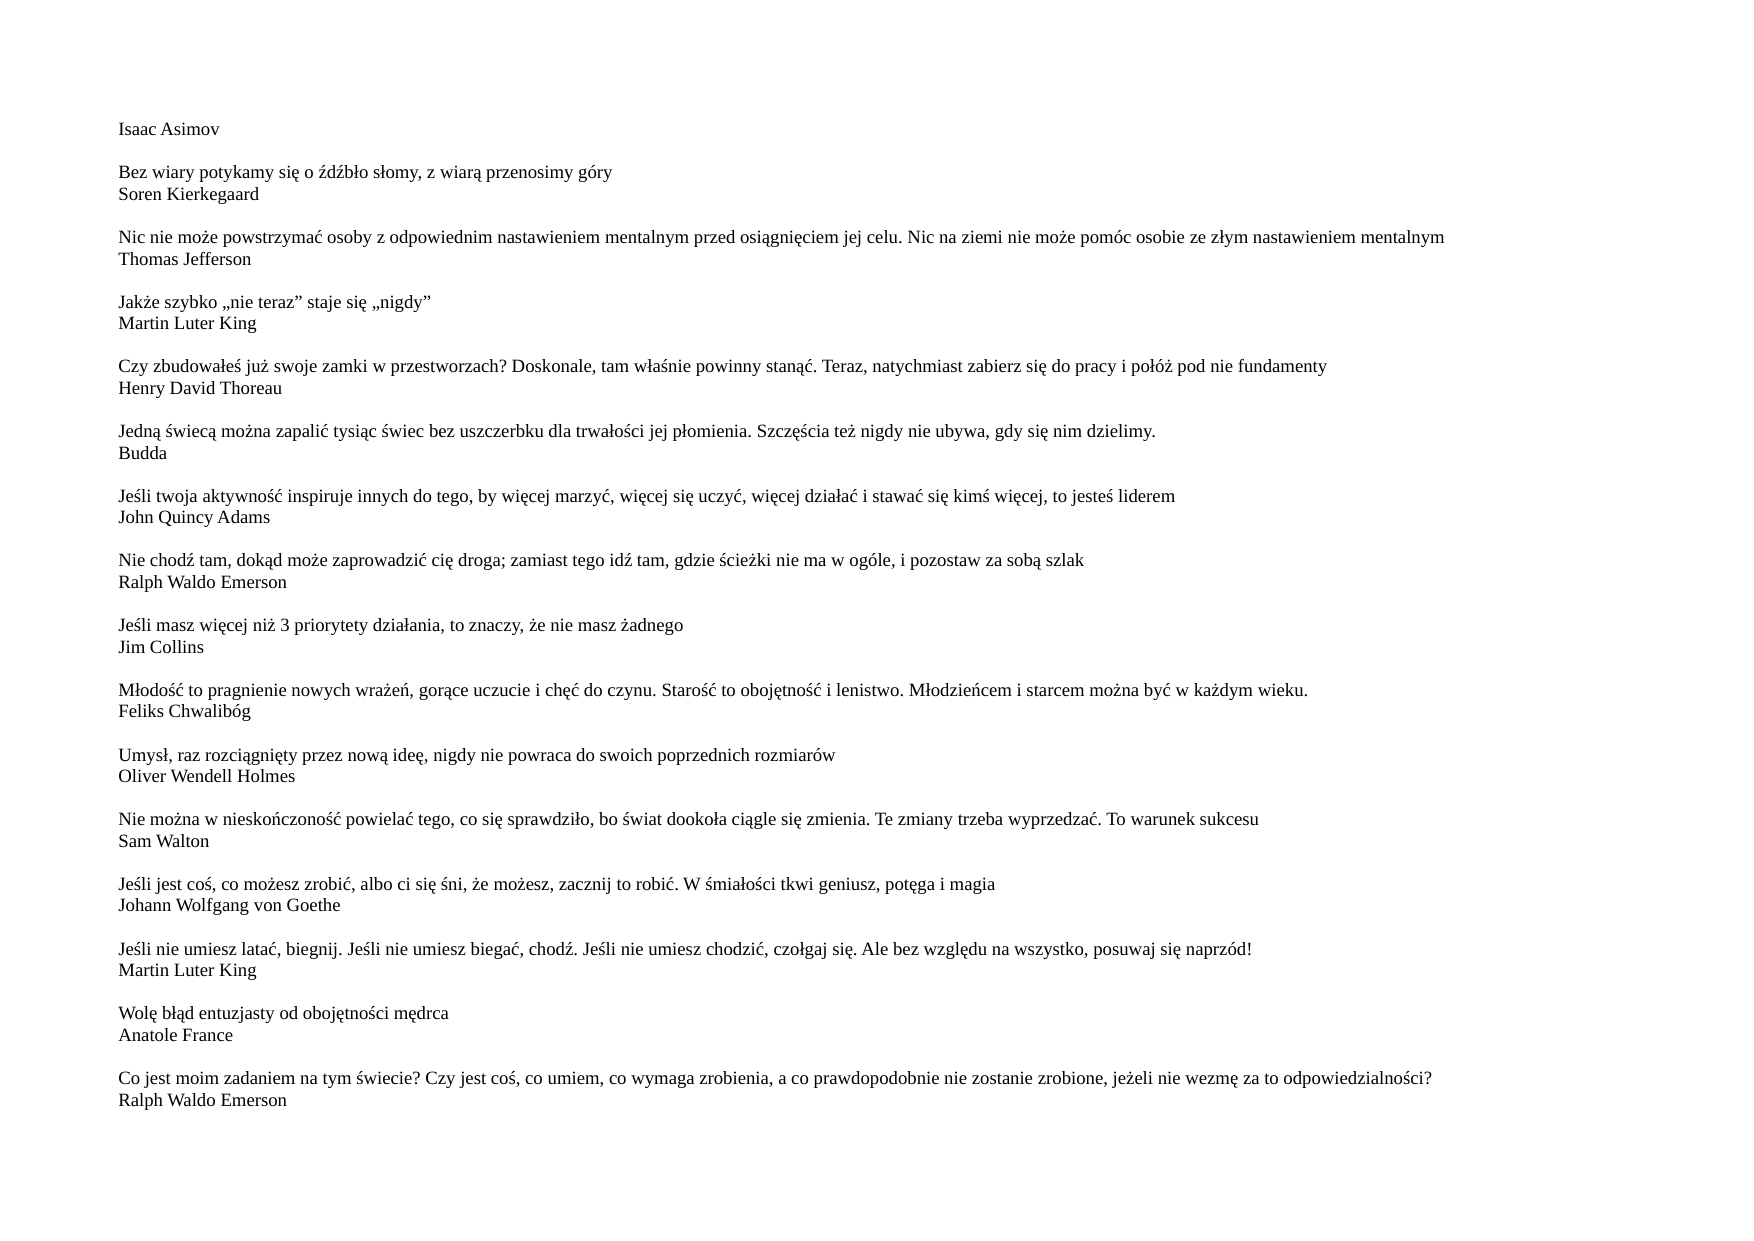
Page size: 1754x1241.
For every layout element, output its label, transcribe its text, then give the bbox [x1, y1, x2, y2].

text Anatole France [118, 1024, 1636, 1045]
text Henry David Thoreau [118, 377, 1636, 398]
text Ralph Waldo Emerson [118, 1088, 1636, 1110]
text Nie chodź tam, dokąd może zaprowadzić cię droga; zamiast tego idź tam, gdzie ścieżki nie ma w ogóle, i pozostaw za sobą szlak [118, 549, 1636, 571]
text John Quincy Adams [118, 506, 1636, 528]
text Jeśli nie umiesz latać, biegnij. Jeśli nie umiesz biegać, chodź. Jeśli nie umiesz chodzić, czołgaj się. Ale bez względu na wszystko, posuwaj się naprzód! [118, 937, 1636, 959]
text Młodość to pragnienie nowych wrażeń, gorące uczucie i chęć do czynu. Starość to obojętność i lenistwo. Młodzieńcem i starcem można być w każdym wieku. [118, 679, 1636, 700]
text Co jest moim zadaniem na tym świecie? Czy jest coś, co umiem, co wymaga zrobienia, a co prawdopodobnie nie zostanie zrobione, jeżeli nie wezmę za to odpowiedzialności? [118, 1067, 1636, 1088]
text Bez wiary potykamy się o źdźbło słomy, z wiarą przenosimy góry [118, 161, 1636, 183]
text Jakże szybko „nie teraz” staje się „nigdy” [118, 291, 1636, 312]
text Ralph Waldo Emerson [118, 571, 1636, 592]
text Jedną świecą można zapalić tysiąc świec bez uszczerbku dla trwałości jej płomienia. Szczęścia też nigdy nie ubywa, gdy się nim dzielimy. [118, 420, 1636, 442]
text Nic nie może powstrzymać osoby z odpowiednim nastawieniem mentalnym przed osiągnięciem jej celu. Nic na ziemi nie może pomóc osobie ze złym nastawieniem mentalnym [118, 226, 1636, 247]
text Johann Wolfgang von Goethe [118, 894, 1636, 916]
text Budda [118, 442, 1636, 463]
text Nie można w nieskończoność powielać tego, co się sprawdziło, bo świat dookoła ciągle się zmienia. Te zmiany trzeba wyprzedzać. To warunek sukcesu [118, 808, 1636, 830]
text Umysł, raz rozciągnięty przez nową ideę, nigdy nie powraca do swoich poprzednich rozmiarów [118, 743, 1636, 765]
text Thomas Jefferson [118, 247, 1636, 269]
text Martin Luter King [118, 312, 1636, 334]
text Jeśli twoja aktywność inspiruje innych do tego, by więcej marzyć, więcej się uczyć, więcej działać i stawać się kimś więcej, to jesteś liderem [118, 485, 1636, 506]
text Wolę błąd entuzjasty od obojętności mędrca [118, 1002, 1636, 1024]
text Soren Kierkegaard [118, 183, 1636, 204]
text Sam Walton [118, 830, 1636, 851]
text Czy zbudowałeś już swoje zamki w przestworzach? Doskonale, tam właśnie powinny stanąć. Teraz, natychmiast zabierz się do pracy i połóż pod nie fundamenty [118, 355, 1636, 377]
text Jim Collins [118, 636, 1636, 657]
text Oliver Wendell Holmes [118, 765, 1636, 787]
text Jeśli masz więcej niż 3 priorytety działania, to znaczy, że nie masz żadnego [118, 614, 1636, 636]
text Martin Luter King [118, 959, 1636, 981]
text Jeśli jest coś, co możesz zrobić, albo ci się śni, że możesz, zacznij to robić. W śmiałości tkwi geniusz, potęga i magia [118, 873, 1636, 894]
text Feliks Chwalibóg [118, 700, 1636, 722]
text Isaac Asimov [118, 118, 1636, 140]
